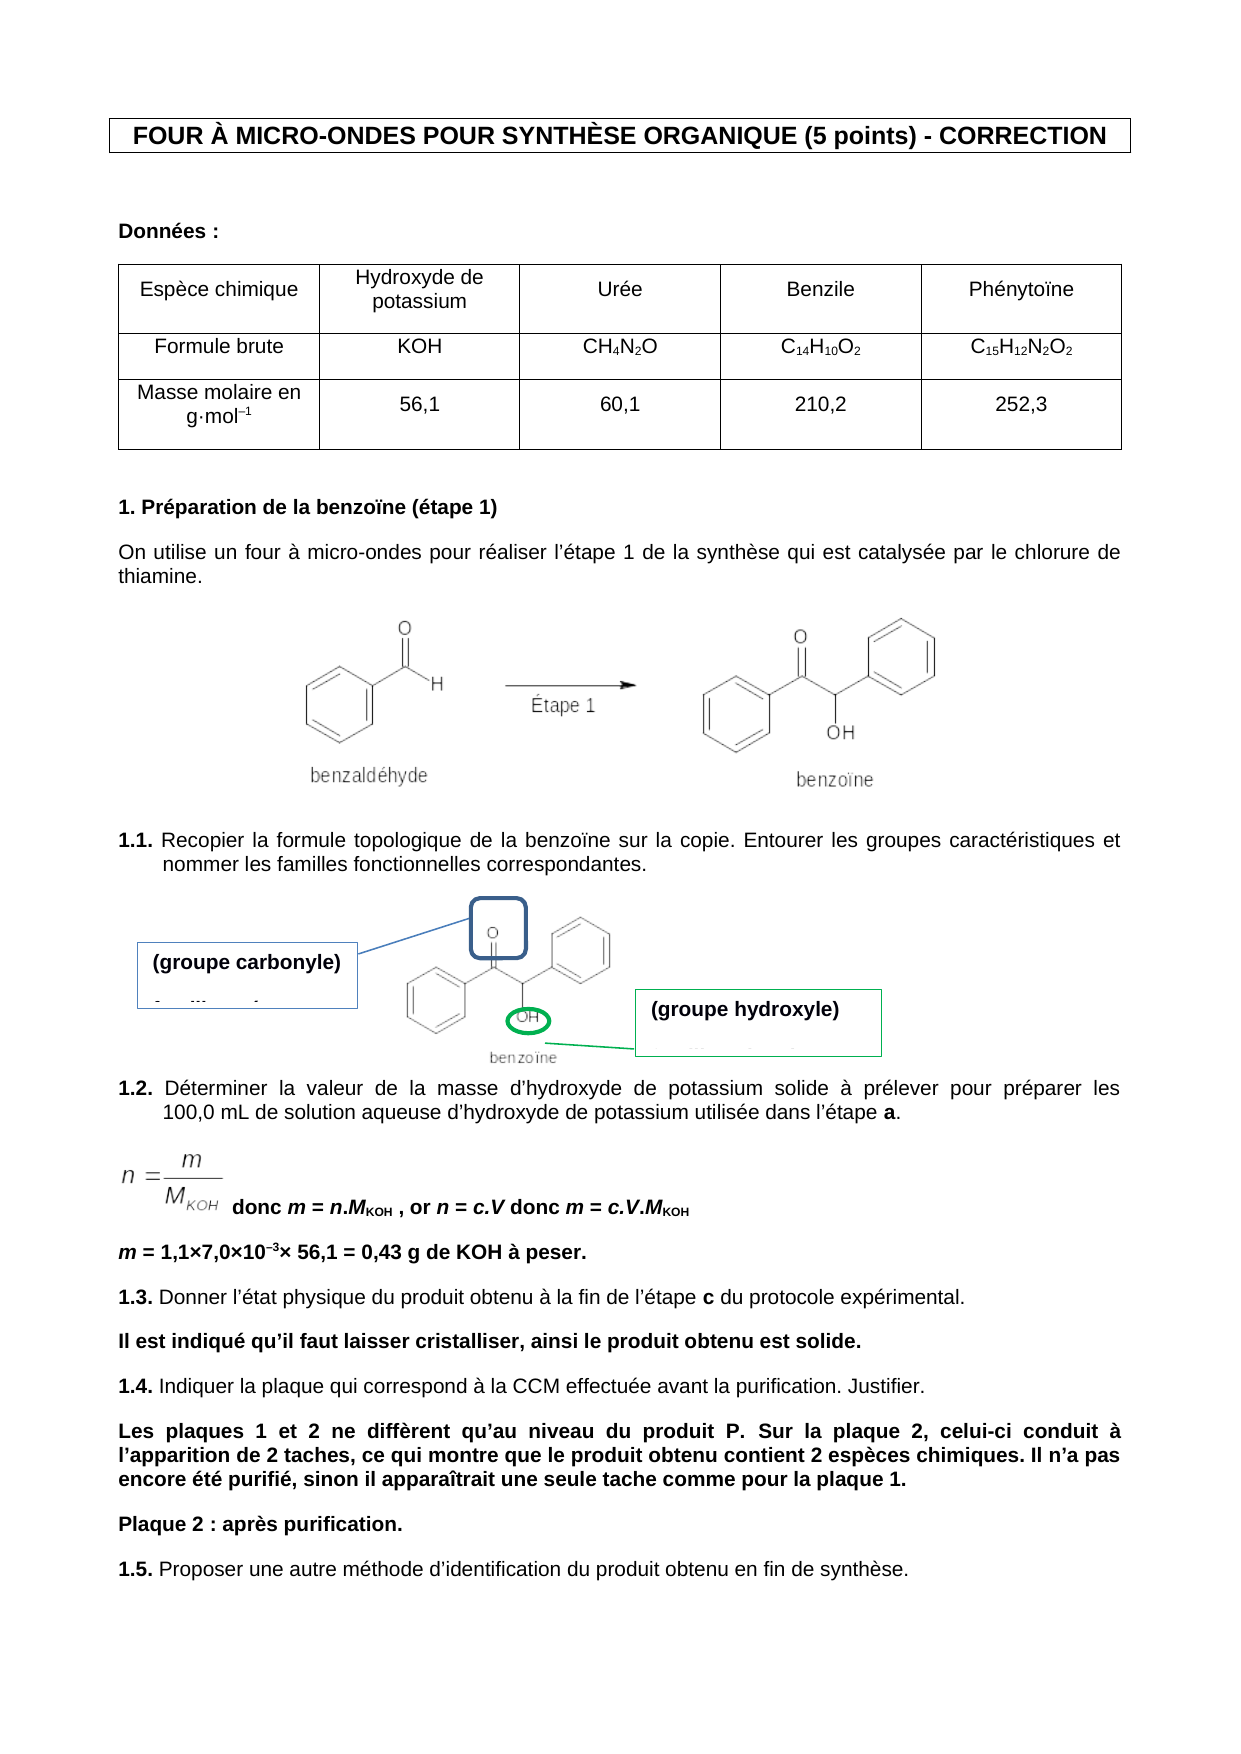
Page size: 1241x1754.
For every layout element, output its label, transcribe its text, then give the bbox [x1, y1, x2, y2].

text Il est indiqué qu’il faut laisser cristalliser, ainsi le produit obtenu est solide. [118, 1329, 1122, 1353]
text (groupe carbonyle) [152, 950, 343, 974]
text famille : cétone [152, 997, 343, 1002]
table_cell CH4N2O [520, 334, 720, 379]
table_header Hydroxyde de potassium [320, 265, 519, 333]
table_cell 56,1 [320, 380, 519, 449]
table_cell Masse molaire en g·mol–1 [119, 380, 319, 449]
text 1.2. Déterminer la valeur de la masse d’hydroxyde de potassium solide à prélever pour préparer les 100,0 mL de solution aqueuse d’hydroxyde de potassium utilisée dans l’étape a. [118, 1076, 1122, 1123]
table_header Espèce chimique [119, 265, 319, 333]
text 1.4. Indiquer la plaque qui correspond à la CCM effectuée avant la purification. Justifier. [118, 1374, 1122, 1398]
table_header Phénytoïne [922, 265, 1121, 333]
text (groupe hydroxyle) [651, 997, 867, 1021]
table_cell C14H10O2 [721, 334, 921, 379]
text donc m = n.MKOH , or n = c.V donc m = c.V.MKOH [118, 1144, 1122, 1219]
table_cell 210,2 [721, 380, 921, 449]
table_cell C15H12N2O2 [922, 334, 1121, 379]
text FOUR À MICRO-ONDES POUR SYNTHÈSE ORGANIQUE (5 points) - CORRECTION [110, 119, 1130, 152]
text Plaque 2 : après purification. [118, 1512, 1122, 1536]
table_cell 60,1 [520, 380, 720, 449]
text 1.1. Recopier la formule topologique de la benzoïne sur la copie. Entourer les groupes caractéristiques et nommer les familles fonctionnelles correspondantes. [118, 828, 1122, 876]
table_header Benzile [721, 265, 921, 333]
text On utilise un four à micro-ondes pour réaliser l’étape 1 de la synthèse qui est catalysée par le chlorure de thiamine. [118, 539, 1122, 587]
text 1. Préparation de la benzoïne (étape 1) [118, 495, 1122, 519]
table_header Urée [520, 265, 720, 333]
text famille : alcool [651, 1044, 867, 1049]
text m = 1,1×7,0×10–3× 56,1 = 0,43 g de KOH à peser. [118, 1240, 1122, 1264]
text 1.3. Donner l’état physique du produit obtenu à la fin de l’étape c du protocole expérimental. [118, 1284, 1122, 1308]
table_cell Formule brute [119, 334, 319, 379]
text 1.5. Proposer une autre méthode d’identification du produit obtenu en fin de synthèse. [118, 1556, 1122, 1580]
text Les plaques 1 et 2 ne diffèrent qu’au niveau du produit P. Sur la plaque 2, celui-ci conduit à l’apparition de 2 taches, ce qui montre que le produit obtenu contient 2 espèces chimiques. Il n’a pas encore été purifié, sinon il apparaîtrait une seule tache comme pour la plaque 1. [118, 1419, 1122, 1491]
table_cell KOH [320, 334, 519, 379]
table_cell 252,3 [922, 380, 1121, 449]
text Données : [118, 219, 1122, 243]
